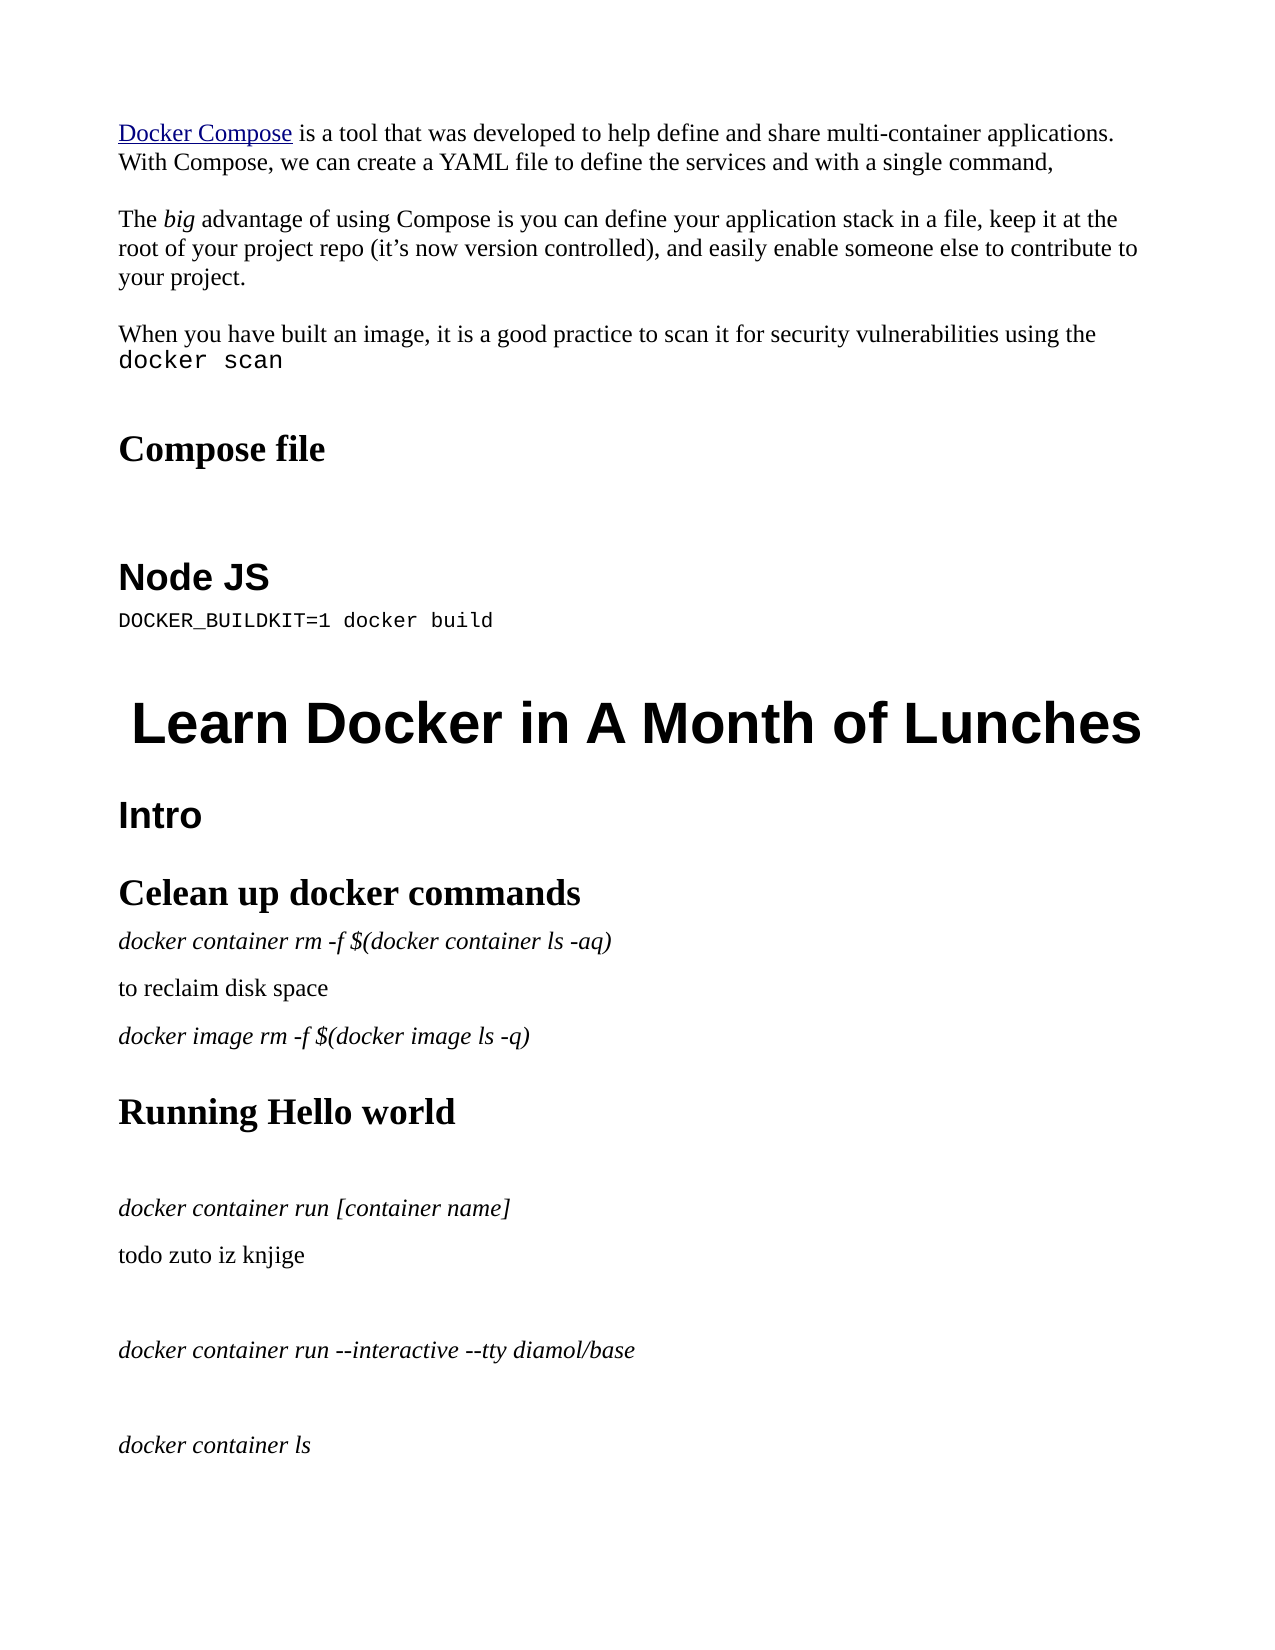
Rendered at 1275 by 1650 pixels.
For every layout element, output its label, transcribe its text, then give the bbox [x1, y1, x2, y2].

text docker image rm -f $(docker image ls -q) [118, 1021, 1157, 1050]
text When you have built an image, it is a good practice to scan it for security vulnerabilities using the docker scan [118, 319, 1157, 376]
text The big advantage of using Compose is you can define your application stack in a file, keep it at the root of your project repo (it’s now version controlled), and easily enable someone else to contribute to your project. [118, 204, 1157, 291]
text docker container ls [118, 1431, 1157, 1459]
title Learn Docker in A Month of Lunches [118, 688, 1157, 756]
text docker container run [container name] [118, 1193, 1157, 1221]
text docker container run --interactive --tty diamol/base [118, 1335, 1157, 1364]
subtitle Node JS [118, 554, 1157, 598]
text to reclaim disk space [118, 973, 1157, 1002]
text docker container rm -f $(docker container ls -aq) [118, 926, 1157, 954]
subtitle Celean up docker commands [118, 870, 1157, 913]
subtitle Intro [118, 793, 1157, 837]
subtitle Compose file [118, 426, 1157, 469]
text Docker Compose is a tool that was developed to help define and share multi-container applications. With Compose, we can create a YAML file to define the services and with a single command, [118, 118, 1157, 176]
text todo zuto iz knjige [118, 1240, 1157, 1269]
text DOCKER_BUILDKIT=1 docker build [118, 610, 1157, 634]
subtitle Running Hello world [118, 1089, 1157, 1132]
